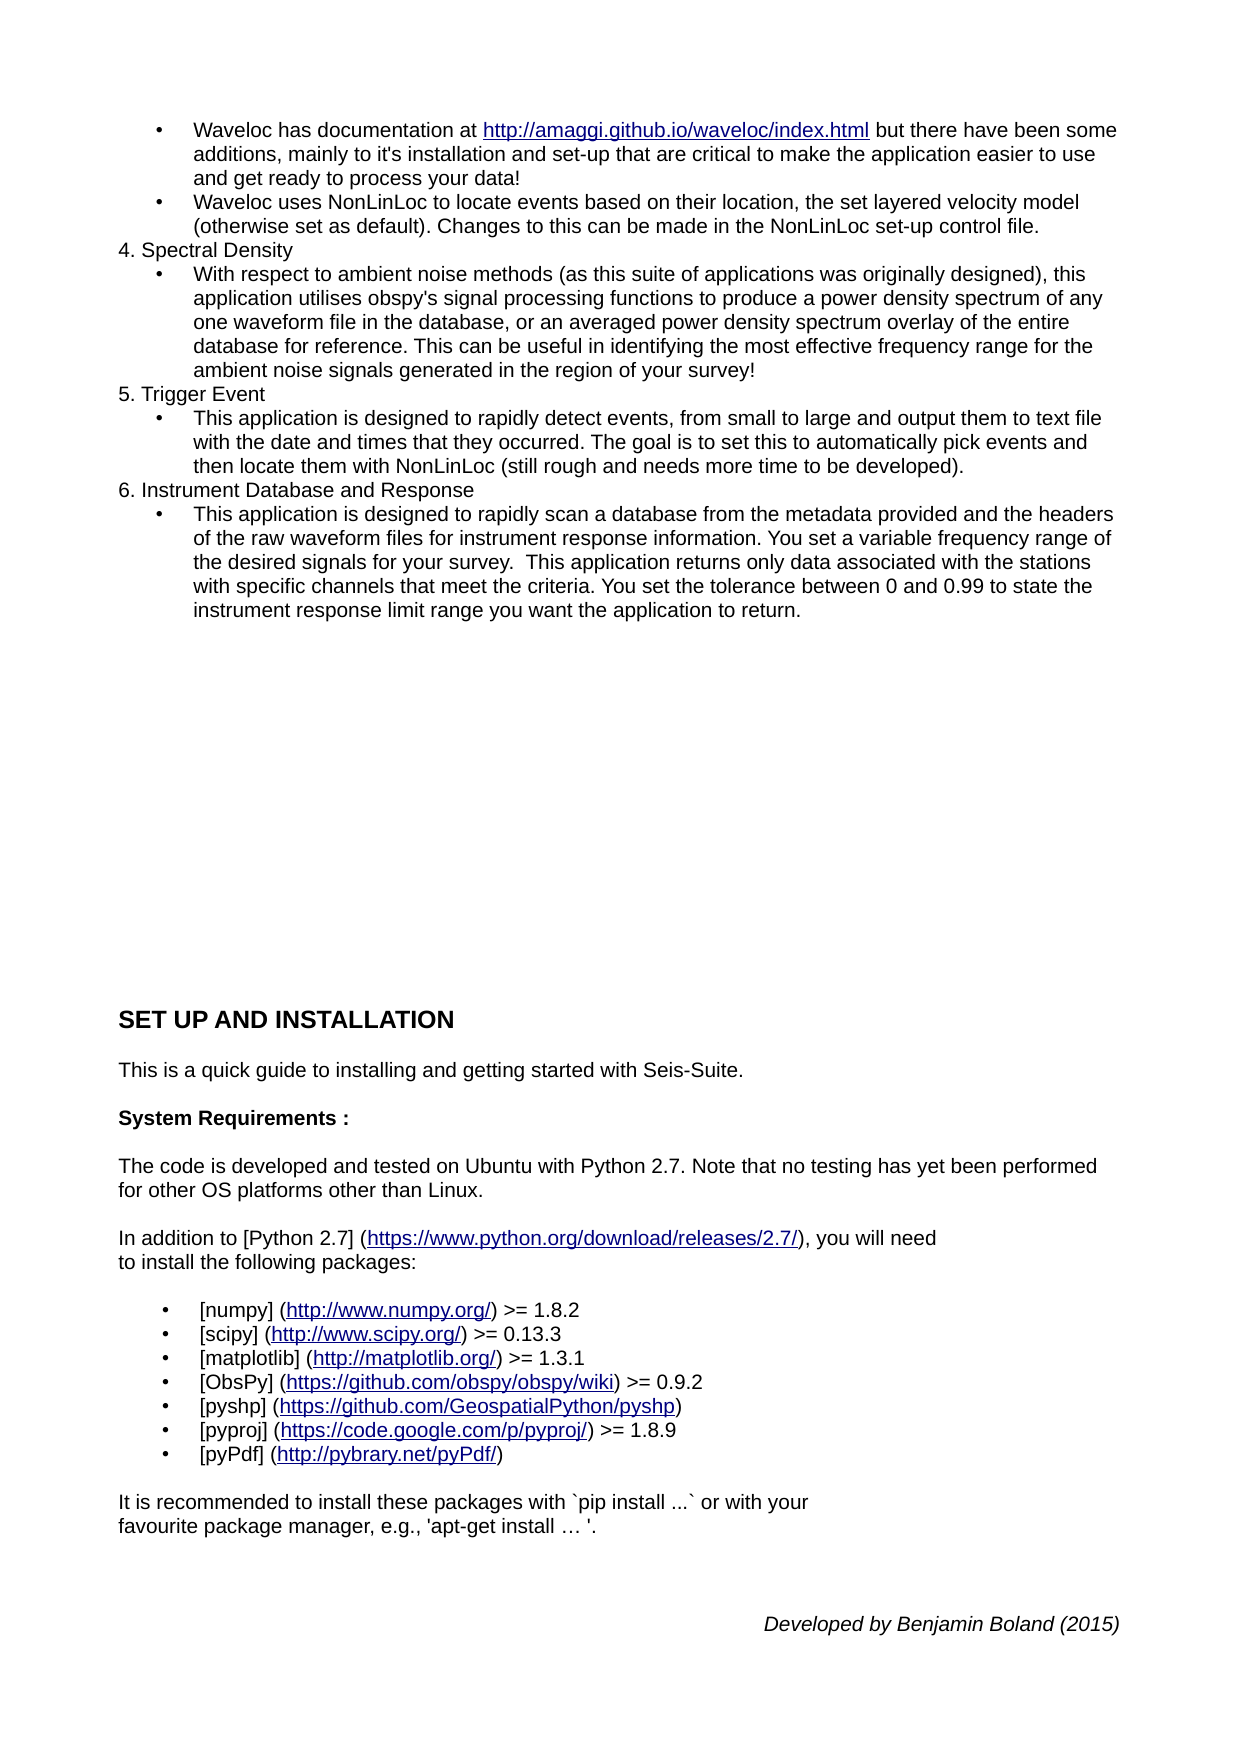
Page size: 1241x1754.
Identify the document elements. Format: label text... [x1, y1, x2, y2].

text 5. Trigger Event [118, 382, 1122, 406]
text System Requirements : [118, 1106, 1122, 1130]
list [numpy] (http://www.numpy.org/) >= 1.8.2 [162, 1297, 1122, 1321]
text favourite package manager, e.g., 'apt-get install … '. [118, 1514, 1122, 1538]
list [pyshp] (https://github.com/GeospatialPython/pyshp) [162, 1394, 1122, 1418]
text 4. Spectral Density [118, 238, 1122, 262]
list [ObsPy] (https://github.com/obspy/obspy/wiki) >= 0.9.2 [162, 1369, 1122, 1394]
text 6. Instrument Database and Response [118, 478, 1122, 502]
list With respect to ambient noise methods (as this suite of applications was originally designed), this application utilises obspy's signal processing functions to produce a power density spectrum of any one waveform file in the database, or an averaged power density spectrum overlay of the entire database for reference. This can be useful in identifying the most effective frequency range for the ambient noise signals generated in the region of your survey! [156, 262, 1122, 382]
text It is recommended to install these packages with `pip install ...` or with your [118, 1490, 1122, 1514]
list Waveloc has documentation at http://amaggi.github.io/waveloc/index.html but there have been some additions, mainly to it's installation and set-up that are critical to make the application easier to use and get ready to process your data! [156, 118, 1122, 190]
list [scipy] (http://www.scipy.org/) >= 0.13.3 [162, 1321, 1122, 1346]
text In addition to [Python 2.7] (https://www.python.org/download/releases/2.7/), you will need [118, 1226, 1122, 1249]
text to install the following packages: [118, 1249, 1122, 1273]
list [pyproj] (https://code.google.com/p/pyproj/) >= 1.8.9 [162, 1418, 1122, 1442]
list This application is designed to rapidly scan a database from the metadata provided and the headers of the raw waveform files for instrument response information. You set a variable frequency range of the desired signals for your survey. This application returns only data associated with the stations with specific channels that meet the criteria. You set the tolerance between 0 and 0.99 to state the instrument response limit range you want the application to return. [156, 502, 1122, 622]
list [pyPdf] (http://pybrary.net/pyPdf/) [162, 1442, 1122, 1466]
text SET UP AND INSTALLATION [118, 1005, 1122, 1034]
text This is a quick guide to installing and getting started with Seis-Suite. [118, 1058, 1122, 1082]
list [matplotlib] (http://matplotlib.org/) >= 1.3.1 [162, 1346, 1122, 1369]
text The code is developed and tested on Ubuntu with Python 2.7. Note that no testing has yet been performed for other OS platforms other than Linux. [118, 1154, 1122, 1202]
list Waveloc uses NonLinLoc to locate events based on their location, the set layered velocity model (otherwise set as default). Changes to this can be made in the NonLinLoc set-up control file. [156, 190, 1122, 238]
list This application is designed to rapidly detect events, from small to large and output them to text file with the date and times that they occurred. The goal is to set this to automatically pick events and then locate them with NonLinLoc (still rough and needs more time to be developed). [156, 406, 1122, 478]
